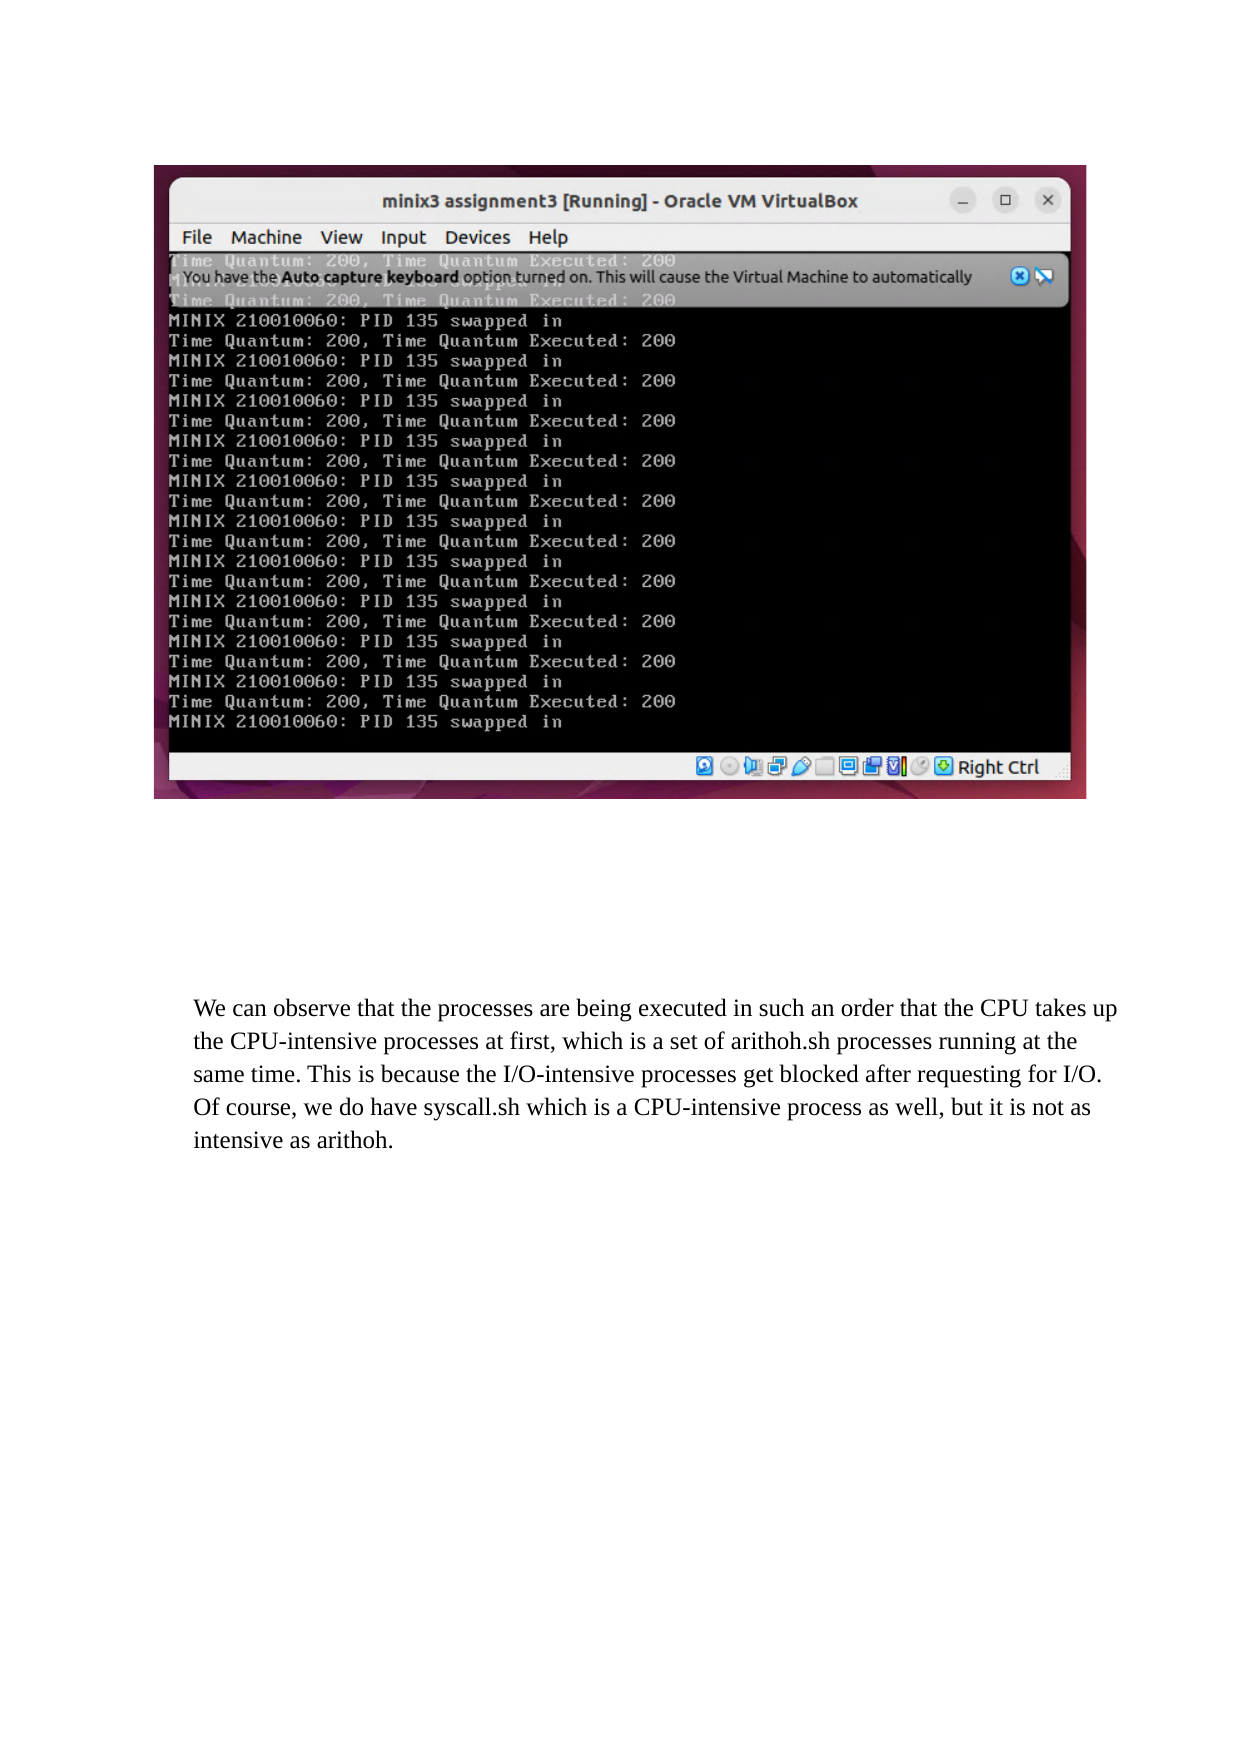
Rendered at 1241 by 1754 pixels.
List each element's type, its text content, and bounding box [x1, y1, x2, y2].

list We can observe that the processes are being executed in such an order that the CPU takes up the CPU-intensive processes at first, which is a set of arithoh.sh processes running at the same time. This is because the I/O-intensive processes get blocked after requesting for I/O. Of course, we do have syscall.sh which is a CPU-intensive process as well, but it is not as intensive as arithoh. [156, 993, 1122, 1154]
picture [153, 165, 1087, 799]
